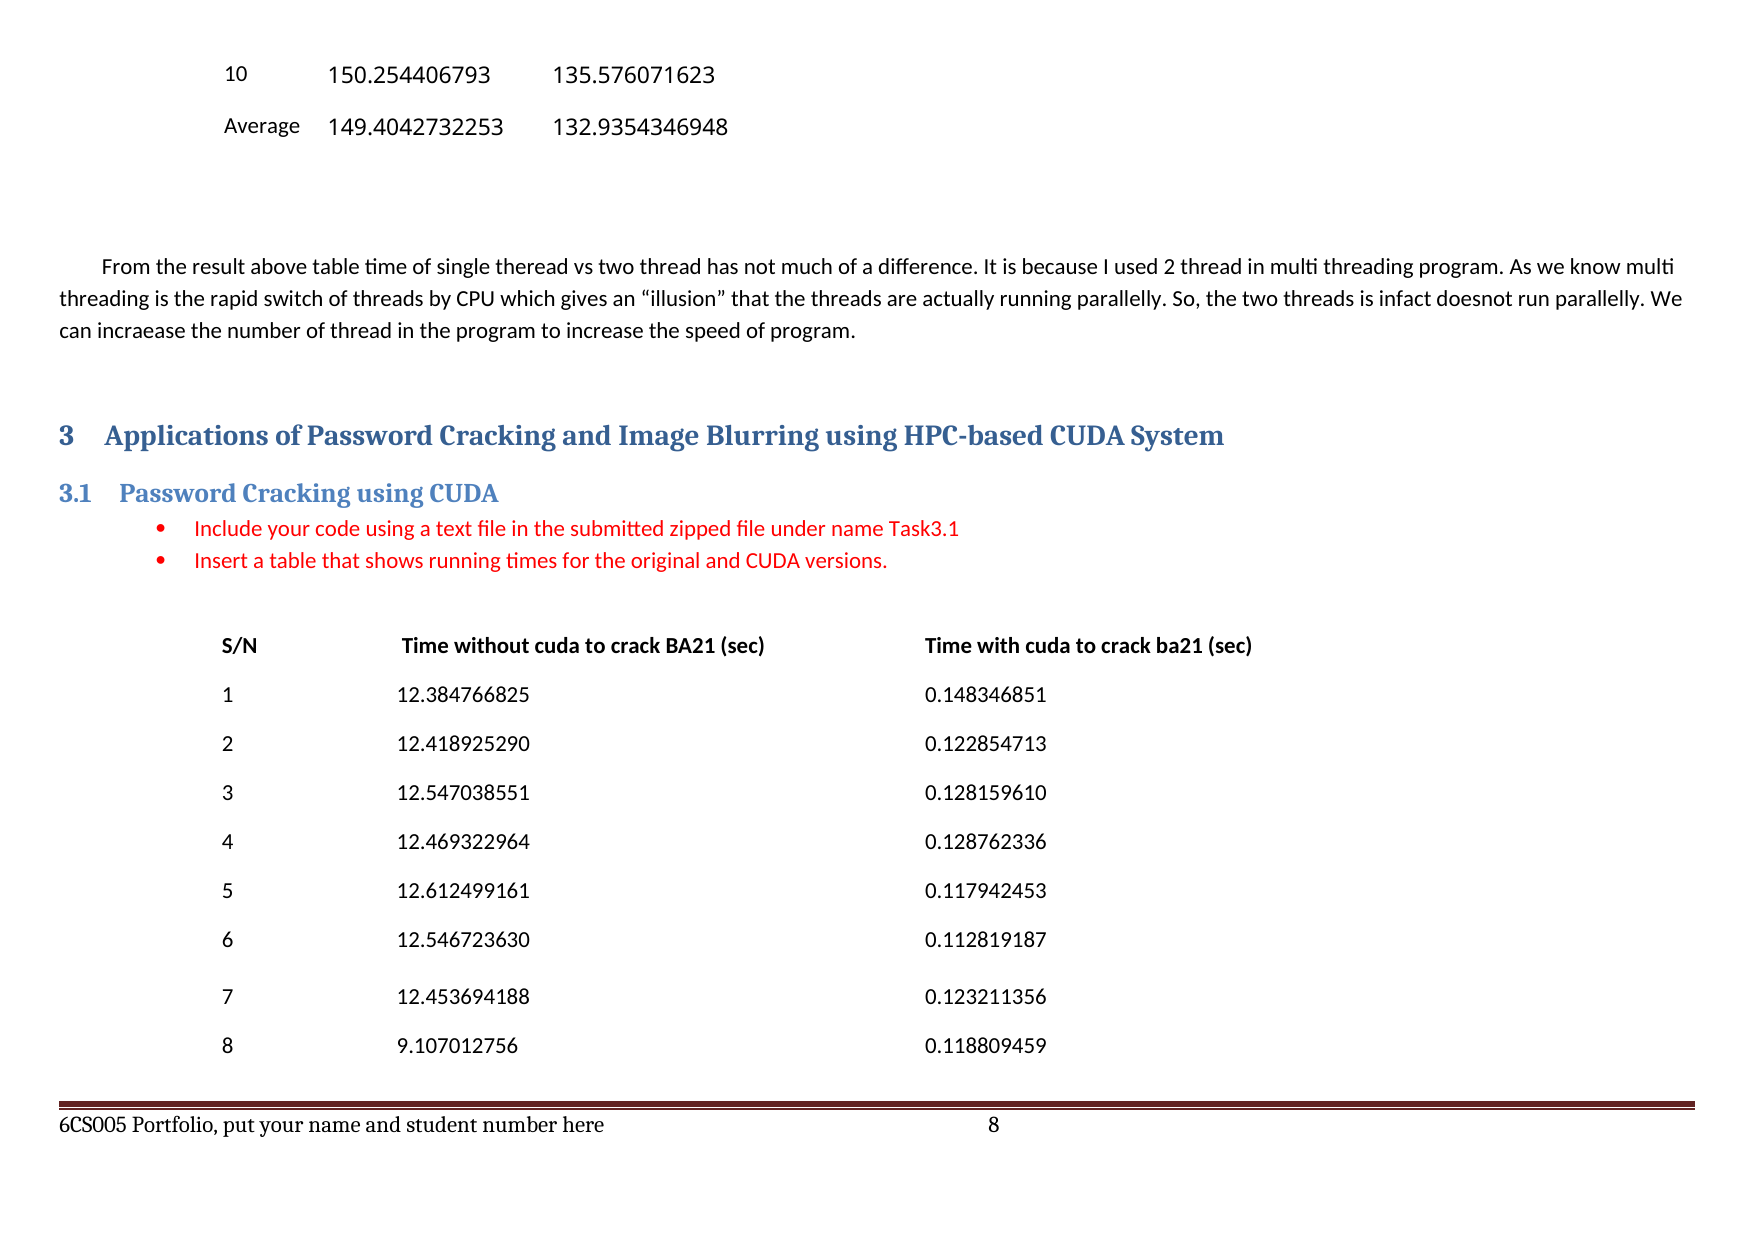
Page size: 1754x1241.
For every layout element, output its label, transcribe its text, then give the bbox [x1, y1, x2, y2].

subtitle Password Cracking using CUDA [59, 478, 1695, 510]
table_cell 135.576071623 [552, 59, 815, 111]
table_cell 2 [222, 729, 396, 778]
table_header Time without cuda to crack BA21 (sec) [396, 632, 925, 681]
table_cell 0.122854713 [925, 729, 1431, 778]
list Insert a table that shows running times for the original and CUDA versions. [157, 546, 1695, 574]
table_cell 4 [222, 827, 396, 876]
table_cell 5 [222, 876, 396, 925]
table_cell 12.547038551 [396, 778, 925, 827]
table_cell 1 [222, 681, 396, 729]
table_cell 0.128762336 [925, 827, 1431, 876]
list Include your code using a text file in the submitted zipped file under name Task3.1 [157, 514, 1695, 542]
table_cell 0.123211356 [925, 982, 1431, 1031]
table_cell 132.9354346948 [552, 111, 815, 163]
table_cell 0.118809459 [925, 1031, 1431, 1079]
table_header Time with cuda to crack ba21 (sec) [925, 632, 1431, 681]
table_cell 0.112819187 [925, 925, 1431, 982]
table_cell 8 [222, 1031, 396, 1079]
table_cell 10 [224, 59, 327, 111]
table_header S/N [222, 632, 396, 681]
text From the result above table time of single theread vs two thread has not much of a difference. It is because I used 2 thread in multi threading program. As we know multi threading is the rapid switch of threads by CPU which gives an “illusion” that the threads are actually running parallelly. So, the two threads is infact doesnot run parallelly. We can incraease the number of thread in the program to increase the speed of program. [59, 252, 1695, 344]
table_cell 12.384766825 [396, 681, 925, 729]
table_cell 12.546723630 [396, 925, 925, 982]
table_cell 6 [222, 925, 396, 982]
table_cell 3 [222, 778, 396, 827]
table_cell 12.469322964 [396, 827, 925, 876]
table_cell 0.148346851 [925, 681, 1431, 729]
table_cell 12.453694188 [396, 982, 925, 1031]
table_cell 149.4042732253 [328, 111, 552, 163]
table_cell 150.254406793 [328, 59, 552, 111]
table_cell 12.612499161 [396, 876, 925, 925]
table_cell Average [224, 111, 327, 163]
table_cell 0.128159610 [925, 778, 1431, 827]
subtitle Applications of Password Cracking and Image Blurring using HPC-based CUDA System [59, 419, 1695, 453]
table_cell 7 [222, 982, 396, 1031]
table_cell 12.418925290 [396, 729, 925, 778]
table_cell 0.117942453 [925, 876, 1431, 925]
table_cell 9.107012756 [396, 1031, 925, 1079]
